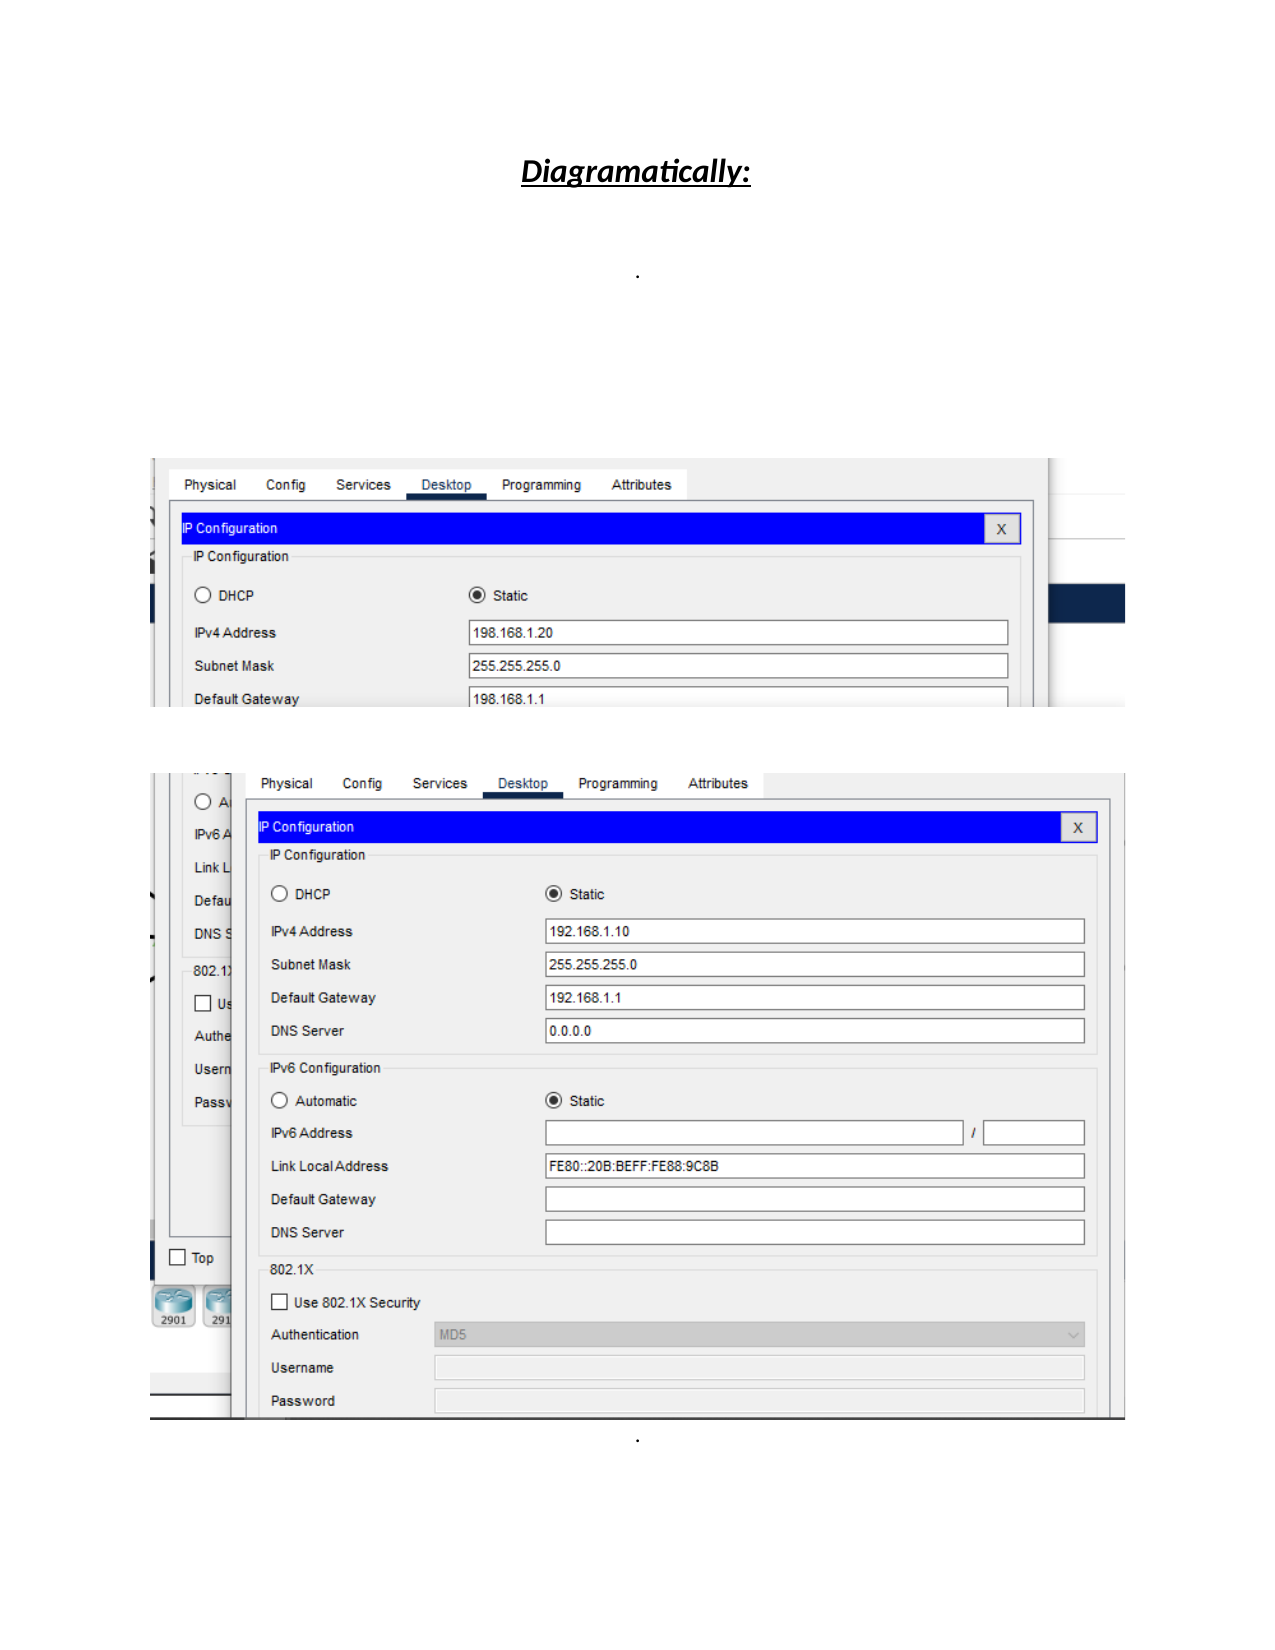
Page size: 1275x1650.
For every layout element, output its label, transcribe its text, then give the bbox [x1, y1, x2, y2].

text . [150, 1420, 1125, 1449]
text . [150, 256, 1125, 284]
picture [150, 458, 1125, 707]
text Diagramatically: [150, 150, 1125, 191]
picture [150, 773, 1125, 1420]
